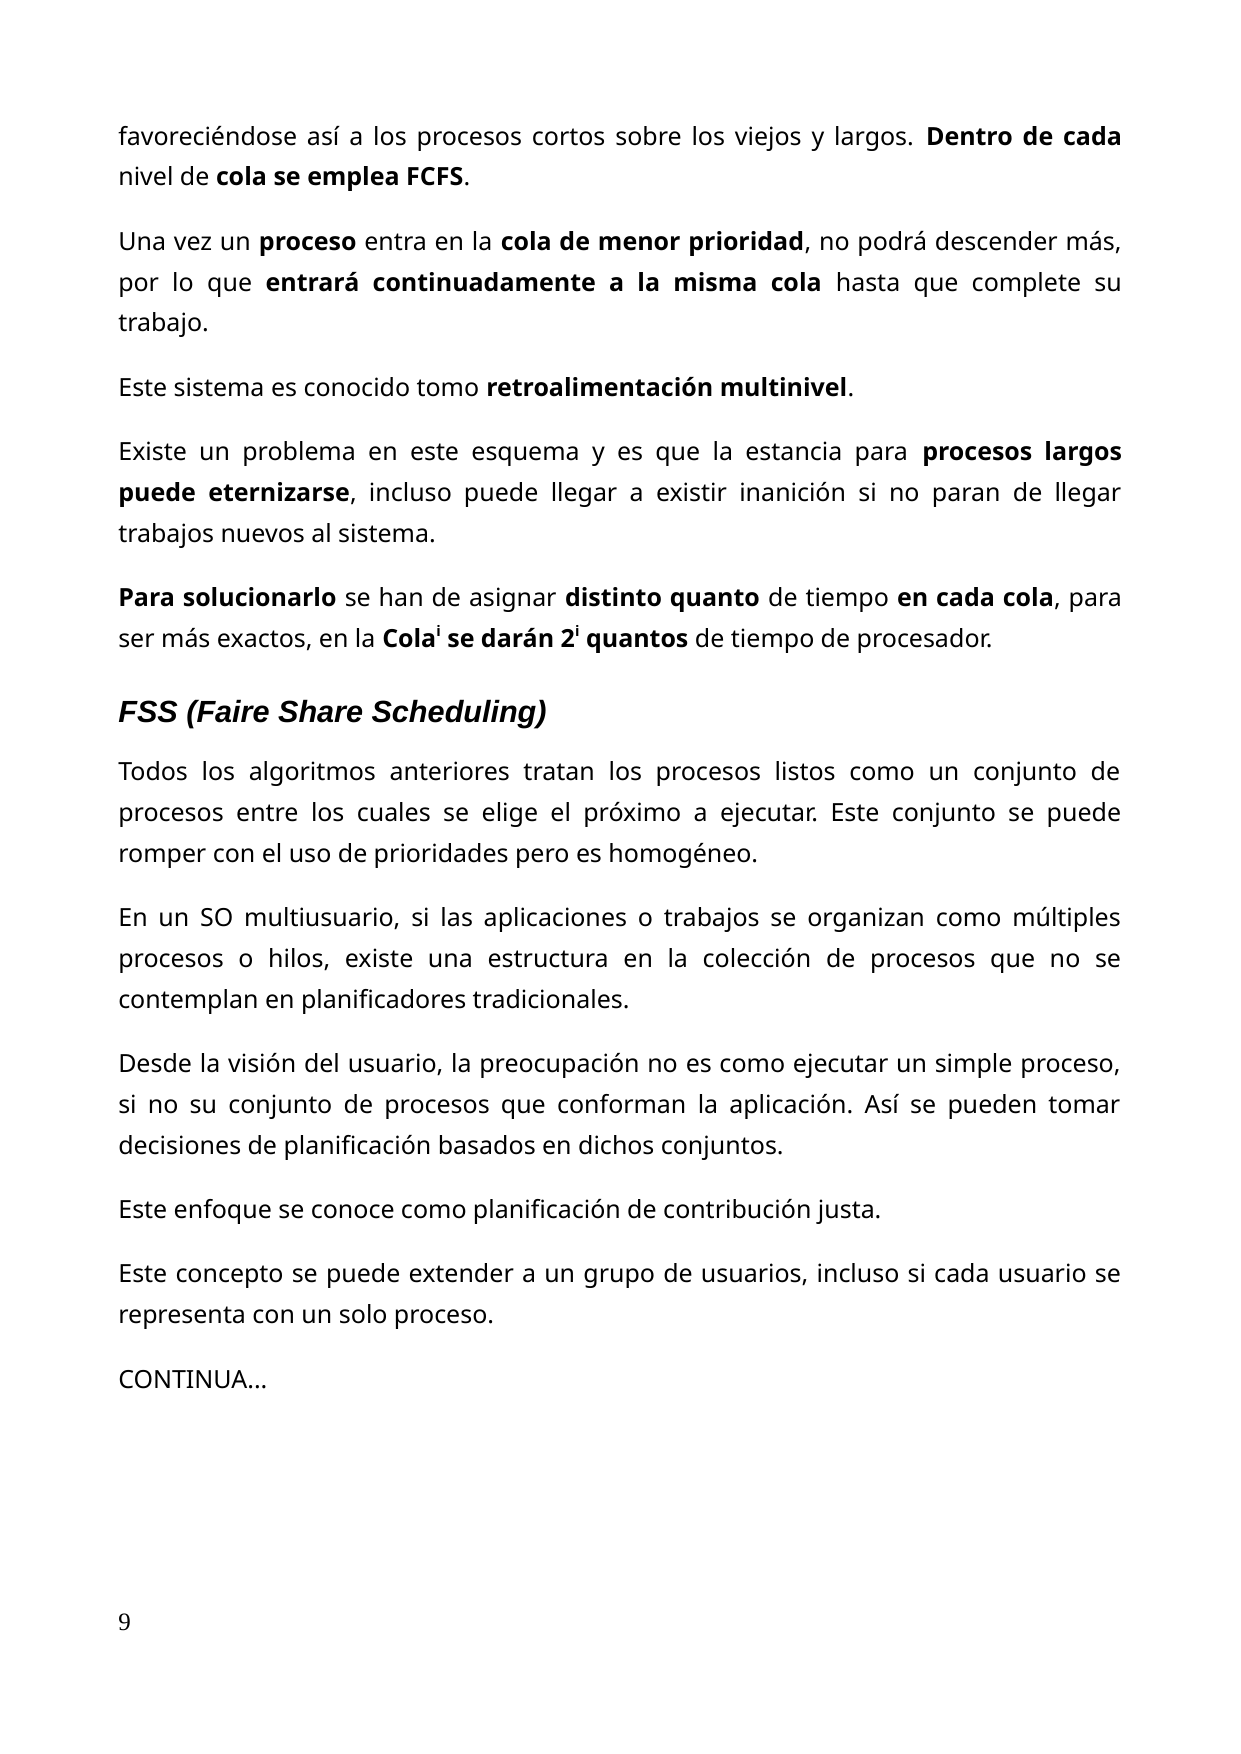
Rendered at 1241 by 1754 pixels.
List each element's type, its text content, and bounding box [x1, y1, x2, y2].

text Existe un problema en este esquema y es que la estancia para procesos largos puede eternizarse, incluso puede llegar a existir inanición si no paran de llegar trabajos nuevos al sistema. [118, 434, 1122, 549]
text Todos los algoritmos anteriores tratan los procesos listos como un conjunto de procesos entre los cuales se elige el próximo a ejecutar. Este conjunto se puede romper con el uso de prioridades pero es homogéneo. [118, 754, 1122, 869]
text Para solucionarlo se han de asignar distinto quanto de tiempo en cada cola, para ser más exactos, en la Colai se darán 2i quantos de tiempo de procesador. [118, 580, 1122, 655]
subtitle FSS (Faire Share Scheduling) [118, 694, 1122, 729]
text Este enfoque se conoce como planificación de contribución justa. [118, 1192, 1122, 1226]
text En un SO multiusuario, si las aplicaciones o trabajos se organizan como múltiples procesos o hilos, existe una estructura en la colección de procesos que no se contemplan en planificadores tradicionales. [118, 900, 1122, 1015]
text Este sistema es conocido tomo retroalimentación multinivel. [118, 369, 1122, 403]
text Desde la visión del usuario, la preocupación no es como ejecutar un simple proceso, si no su conjunto de procesos que conforman la aplicación. Así se pueden tomar decisiones de planificación basados en dichos conjuntos. [118, 1046, 1122, 1161]
text favoreciéndose así a los procesos cortos sobre los viejos y largos. Dentro de cada nivel de cola se emplea FCFS. [118, 118, 1122, 193]
text CONTINUA... [118, 1361, 1122, 1395]
text Este concepto se puede extender a un grupo de usuarios, incluso si cada usuario se representa con un solo proceso. [118, 1256, 1122, 1331]
text Una vez un proceso entra en la cola de menor prioridad, no podrá descender más, por lo que entrará continuadamente a la misma cola hasta que complete su trabajo. [118, 223, 1122, 339]
